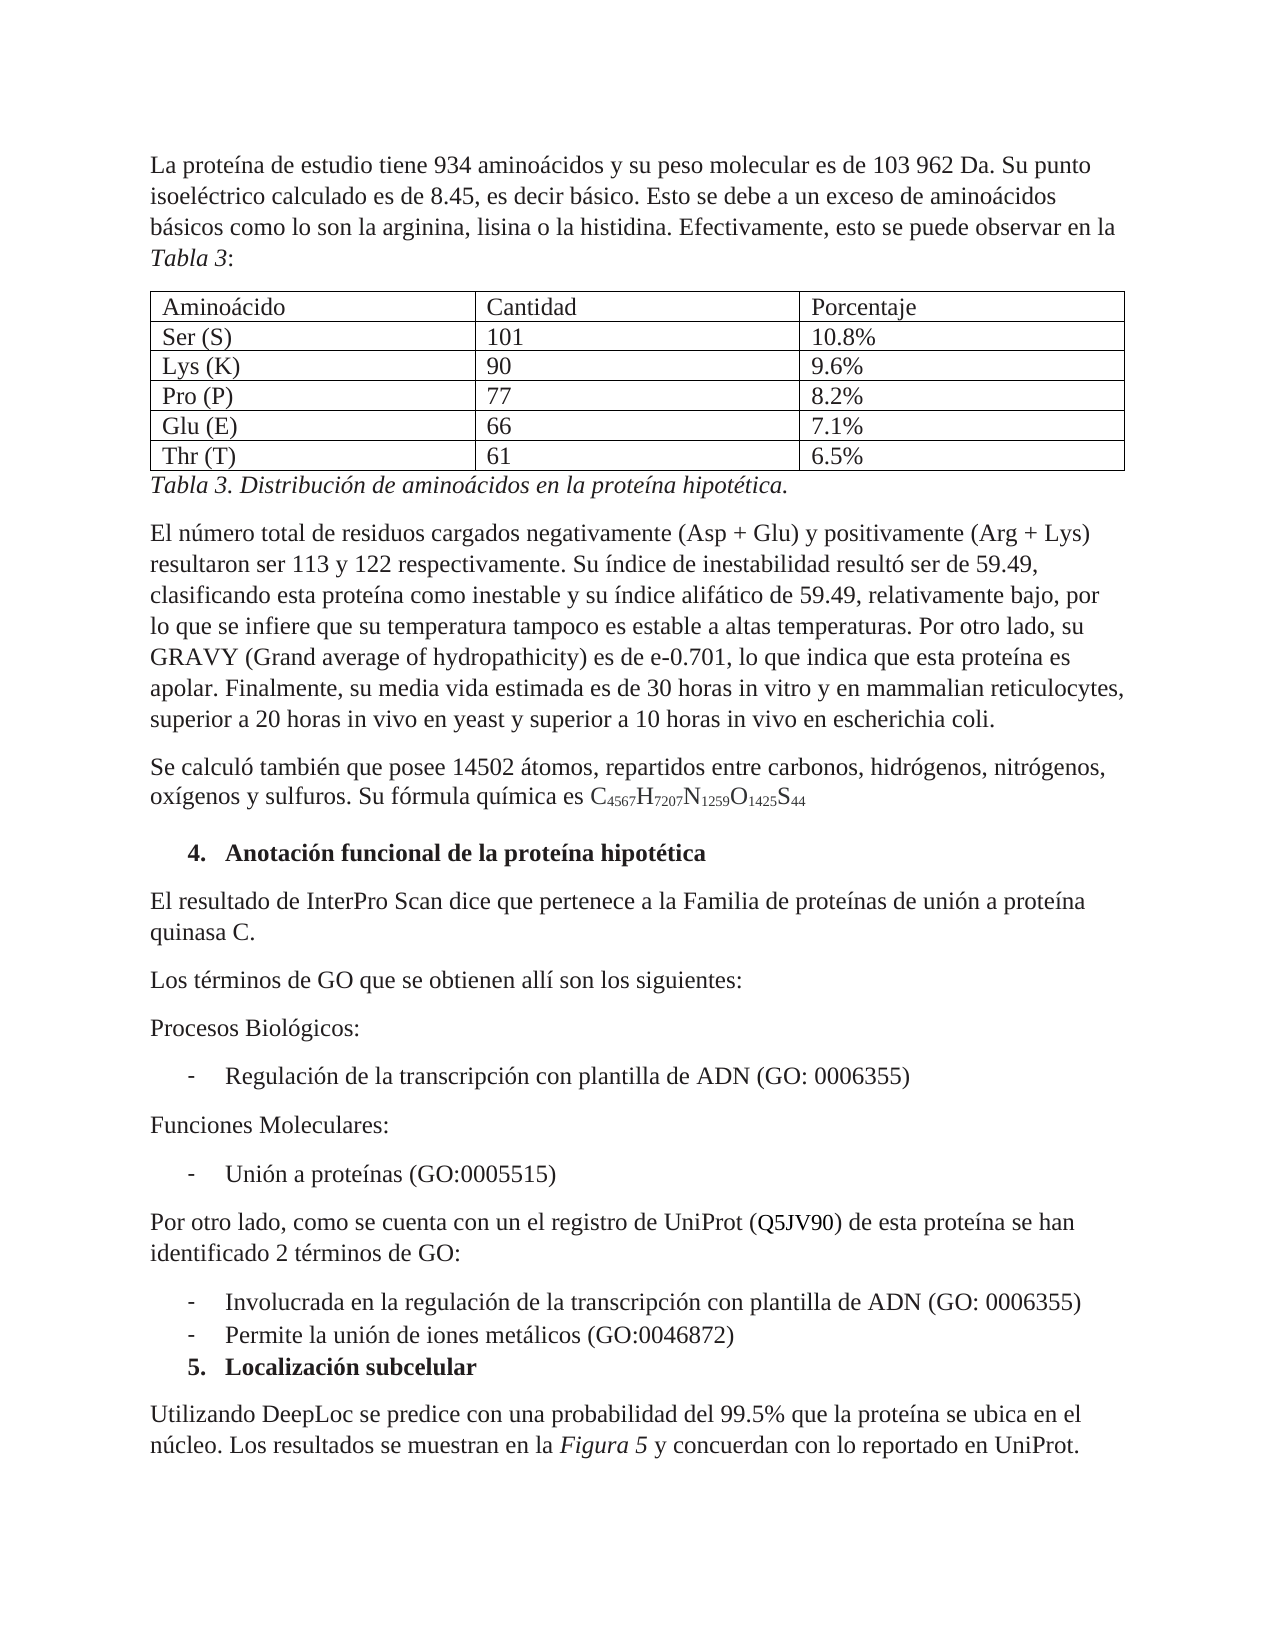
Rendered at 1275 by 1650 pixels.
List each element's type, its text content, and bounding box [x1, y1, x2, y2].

list Unión a proteínas (GO:0005515) [187, 1158, 1125, 1188]
text Tabla 3. Distribución de aminoácidos en la proteína hipotética. [150, 471, 1125, 499]
table_cell Ser (S) [151, 322, 475, 350]
text Se calculó también que posee 14502 átomos, repartidos entre carbonos, hidrógenos, nitrógenos, oxígenos y sulfuros. Su fórmula química es C4567H7207N1259O1425S44 [150, 752, 1125, 810]
table_cell 66 [476, 411, 799, 440]
table_cell 8.2% [800, 381, 1124, 410]
table_header Aminoácido [151, 292, 475, 321]
table_cell Glu (E) [151, 411, 475, 440]
table_cell Pro (P) [151, 381, 475, 410]
table_cell 61 [476, 441, 799, 469]
list Permite la unión de iones metálicos (GO:0046872) [187, 1319, 1125, 1349]
table_cell 77 [476, 381, 799, 410]
table_header Porcentaje [800, 292, 1124, 321]
list Localización subcelular [187, 1352, 1125, 1381]
text Por otro lado, como se cuenta con un el registro de UniProt (Q5JV90) de esta proteína se han identificado 2 términos de GO: [150, 1207, 1125, 1267]
list Anotación funcional de la proteína hipotética [187, 838, 1125, 867]
text Funciones Moleculares: [150, 1110, 1125, 1139]
table_cell 6.5% [800, 441, 1124, 469]
text Utilizando DeepLoc se predice con una probabilidad del 99.5% que la proteína se ubica en el núcleo. Los resultados se muestran en la Figura 5 y concuerdan con lo reportado en UniProt. [150, 1399, 1125, 1459]
list Involucrada en la regulación de la transcripción con plantilla de ADN (GO: 0006355) [187, 1286, 1125, 1317]
table_cell 101 [476, 322, 799, 350]
text La proteína de estudio tiene 934 aminoácidos y su peso molecular es de 103 962 Da. Su punto isoeléctrico calculado es de 8.45, es decir básico. Esto se debe a un exceso de aminoácidos básicos como lo son la arginina, lisina o la histidina. Efectivamente, esto se puede observar en la Tabla 3: [150, 150, 1125, 272]
table_cell 90 [476, 351, 799, 380]
list Regulación de la transcripción con plantilla de ADN (GO: 0006355) [187, 1060, 1125, 1091]
text El resultado de InterPro Scan dice que pertenece a la Familia de proteínas de unión a proteína quinasa C. [150, 886, 1125, 946]
table_cell 7.1% [800, 411, 1124, 440]
table_cell 9.6% [800, 351, 1124, 380]
table_header Cantidad [476, 292, 799, 321]
table_cell 10.8% [800, 322, 1124, 350]
text Los términos de GO que se obtienen allí son los siguientes: [150, 965, 1125, 994]
text El número total de residuos cargados negativamente (Asp + Glu) y positivamente (Arg + Lys) resultaron ser 113 y 122 respectivamente. Su índice de inestabilidad resultó ser de 59.49, clasificando esta proteína como inestable y su índice alifático de 59.49, relativamente bajo, por lo que se infiere que su temperatura tampoco es estable a altas temperaturas. Por otro lado, su GRAVY (Grand average of hydropathicity) es de e-0.701, lo que indica que esta proteína es apolar. Finalmente, su media vida estimada es de 30 horas in vitro y en mammalian reticulocytes, superior a 20 horas in vivo en yeast y superior a 10 horas in vivo en escherichia coli. [150, 518, 1125, 733]
table_cell Lys (K) [151, 351, 475, 380]
text Procesos Biológicos: [150, 1013, 1125, 1041]
table_cell Thr (T) [151, 441, 475, 469]
